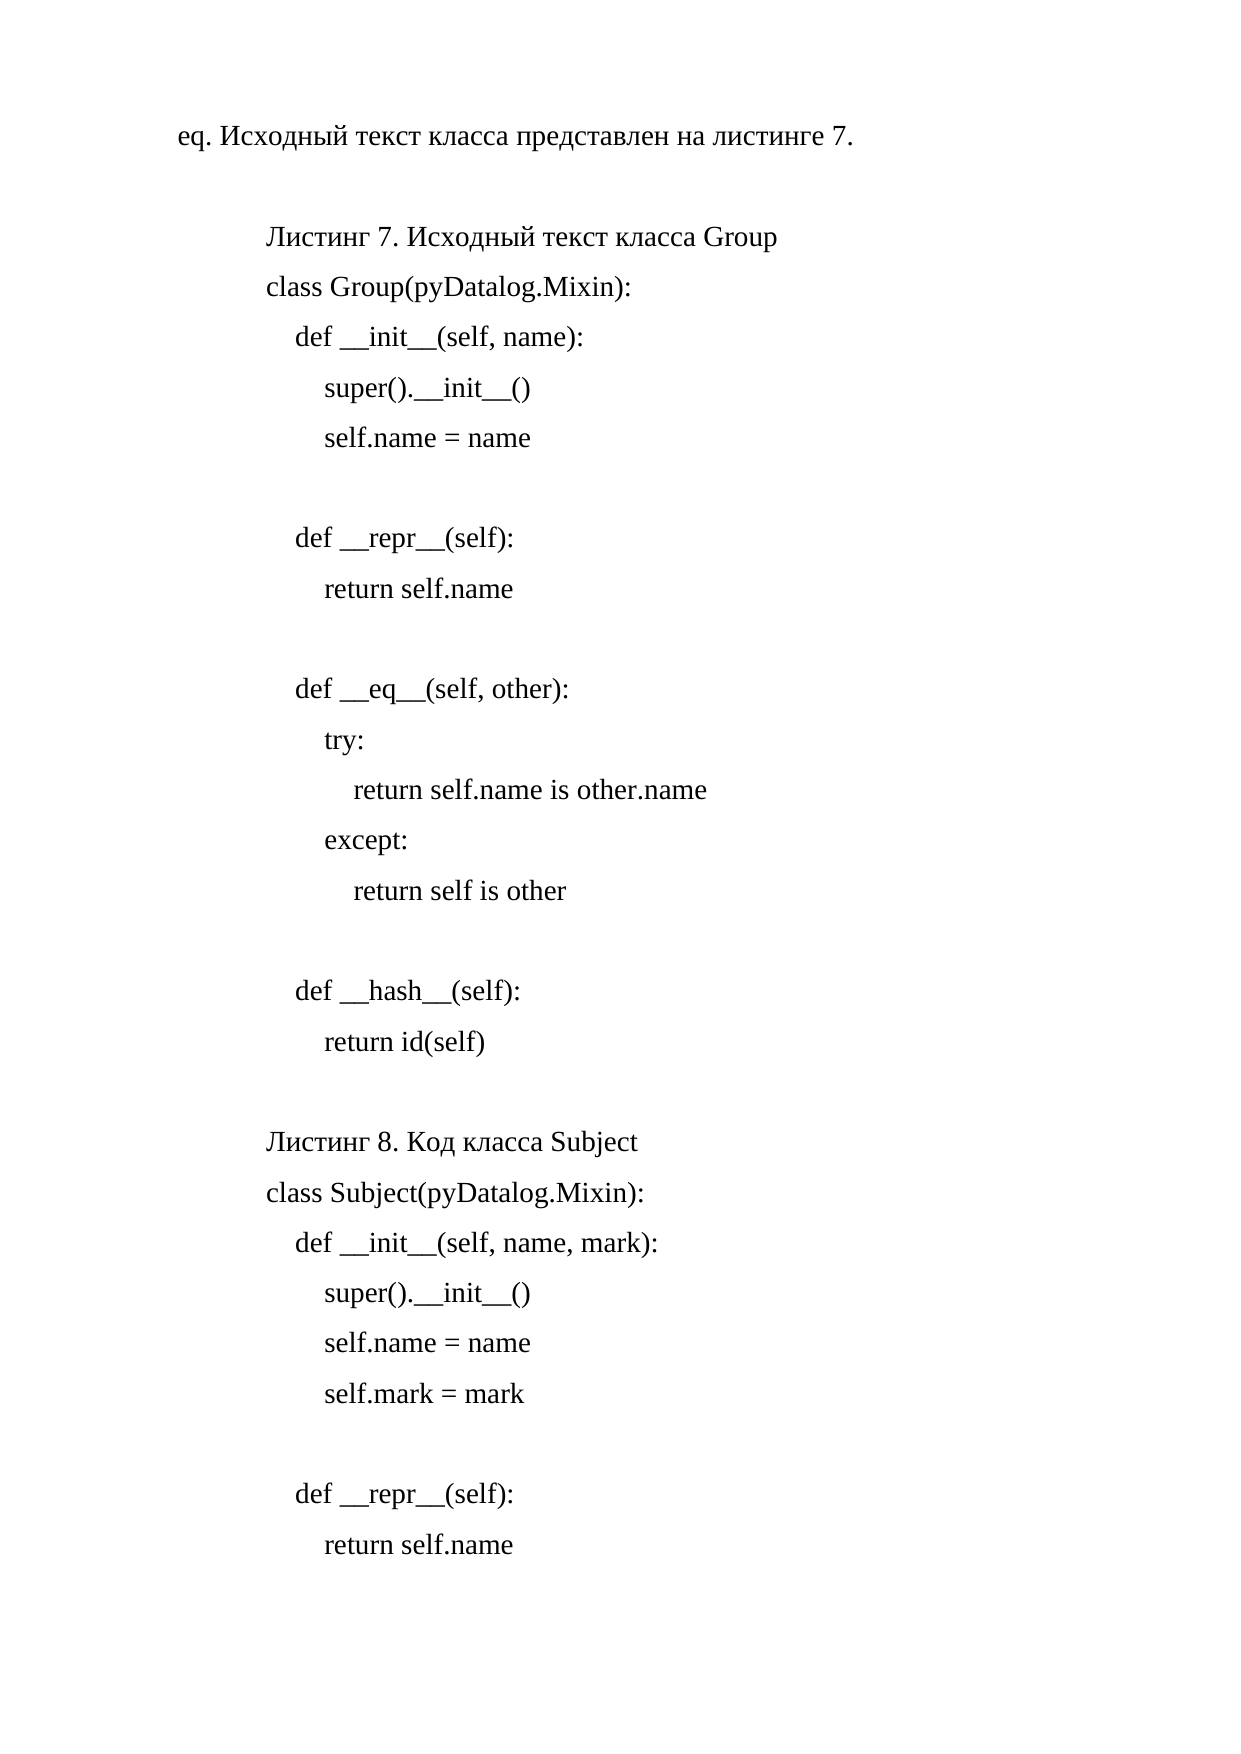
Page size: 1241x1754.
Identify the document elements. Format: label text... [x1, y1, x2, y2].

text self.name = name [177, 1326, 1152, 1359]
text class Subject(pyDatalog.Mixin): [177, 1175, 1152, 1208]
text return self is other [177, 873, 1152, 906]
text self.name = name [177, 420, 1152, 453]
text return id(self) [177, 1024, 1152, 1057]
text eq. Исходный текст класса представлен на листинге 7. [177, 118, 1152, 152]
text try: [177, 722, 1152, 755]
text def __init__(self, name): [177, 319, 1152, 353]
text super().__init__() [177, 1275, 1152, 1309]
text super().__init__() [177, 370, 1152, 403]
text Листинг 8. Код класса Subject [177, 1124, 1152, 1158]
text def __repr__(self): [177, 1477, 1152, 1510]
text except: [177, 822, 1152, 856]
text return self.name is other.name [177, 772, 1152, 806]
text сlass Group(pyDatalog.Mixin): [177, 269, 1152, 303]
text return self.name [177, 1527, 1152, 1560]
text Листинг 7. Исходный текст класса Group [177, 219, 1152, 252]
text def __init__(self, name, mark): [177, 1225, 1152, 1258]
text self.mark = mark [177, 1376, 1152, 1409]
text def __hash__(self): [177, 973, 1152, 1007]
text def __repr__(self): [177, 521, 1152, 554]
text return self.name [177, 571, 1152, 604]
text def __eq__(self, other): [177, 672, 1152, 705]
